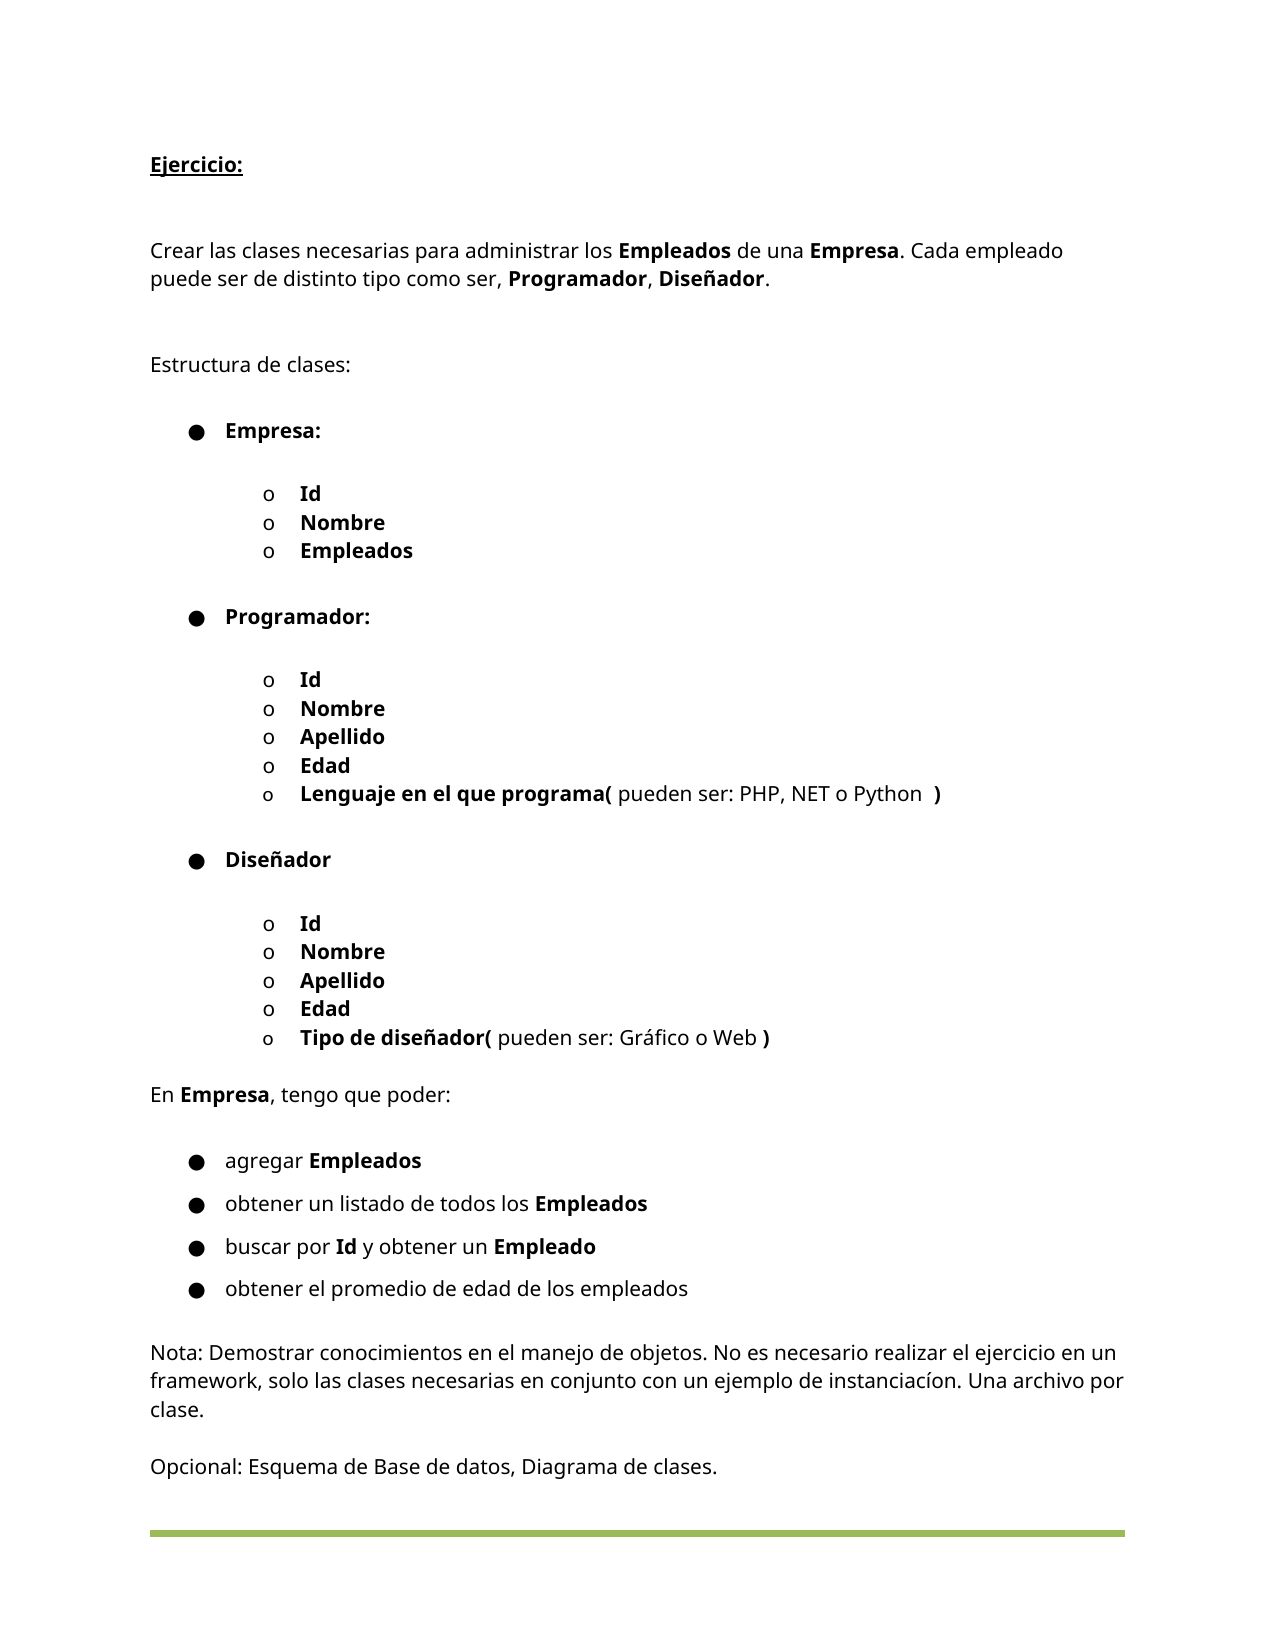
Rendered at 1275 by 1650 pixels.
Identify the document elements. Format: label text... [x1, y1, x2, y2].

list Id [262, 909, 1125, 937]
list Nombre [262, 694, 1125, 722]
text Opcional: Esquema de Base de datos, Diagrama de clases. [150, 1452, 1125, 1481]
list Nombre [262, 508, 1125, 536]
list Edad [262, 751, 1125, 779]
list Apellido [262, 722, 1125, 751]
list Nombre [262, 937, 1125, 966]
list Lenguaje en el que programa( pueden ser: PHP, NET o Python ) [262, 779, 1125, 808]
list Tipo de diseñador( pueden ser: Gráfico o Web ) [262, 1023, 1125, 1051]
text Crear las clases necesarias para administrar los Empleados de una Empresa. Cada empleado puede ser de distinto tipo como ser, Programador, Diseñador. Estructura de clases: [150, 236, 1125, 378]
list buscar por Id y obtener un Empleado [187, 1223, 1125, 1266]
text Ejercicio: [150, 150, 1125, 178]
list Id [262, 479, 1125, 508]
list Programador: [187, 594, 1125, 636]
text En Empresa, tengo que poder: [150, 1080, 1125, 1109]
text Nota: Demostrar conocimientos en el manejo de objetos. No es necesario realizar el ejercicio en un framework, solo las clases necesarias en conjunto con un ejemplo de instanciacíon. Una archivo por clase. [150, 1338, 1125, 1423]
list Empresa: [187, 407, 1125, 450]
list obtener el promedio de edad de los empleados [187, 1266, 1125, 1309]
list agregar Empleados [187, 1138, 1125, 1181]
list Apellido [262, 966, 1125, 994]
list obtener un listado de todos los Empleados [187, 1181, 1125, 1223]
list Edad [262, 994, 1125, 1023]
list Diseñador [187, 837, 1125, 880]
list Empleados [262, 536, 1125, 564]
list Id [262, 666, 1125, 694]
